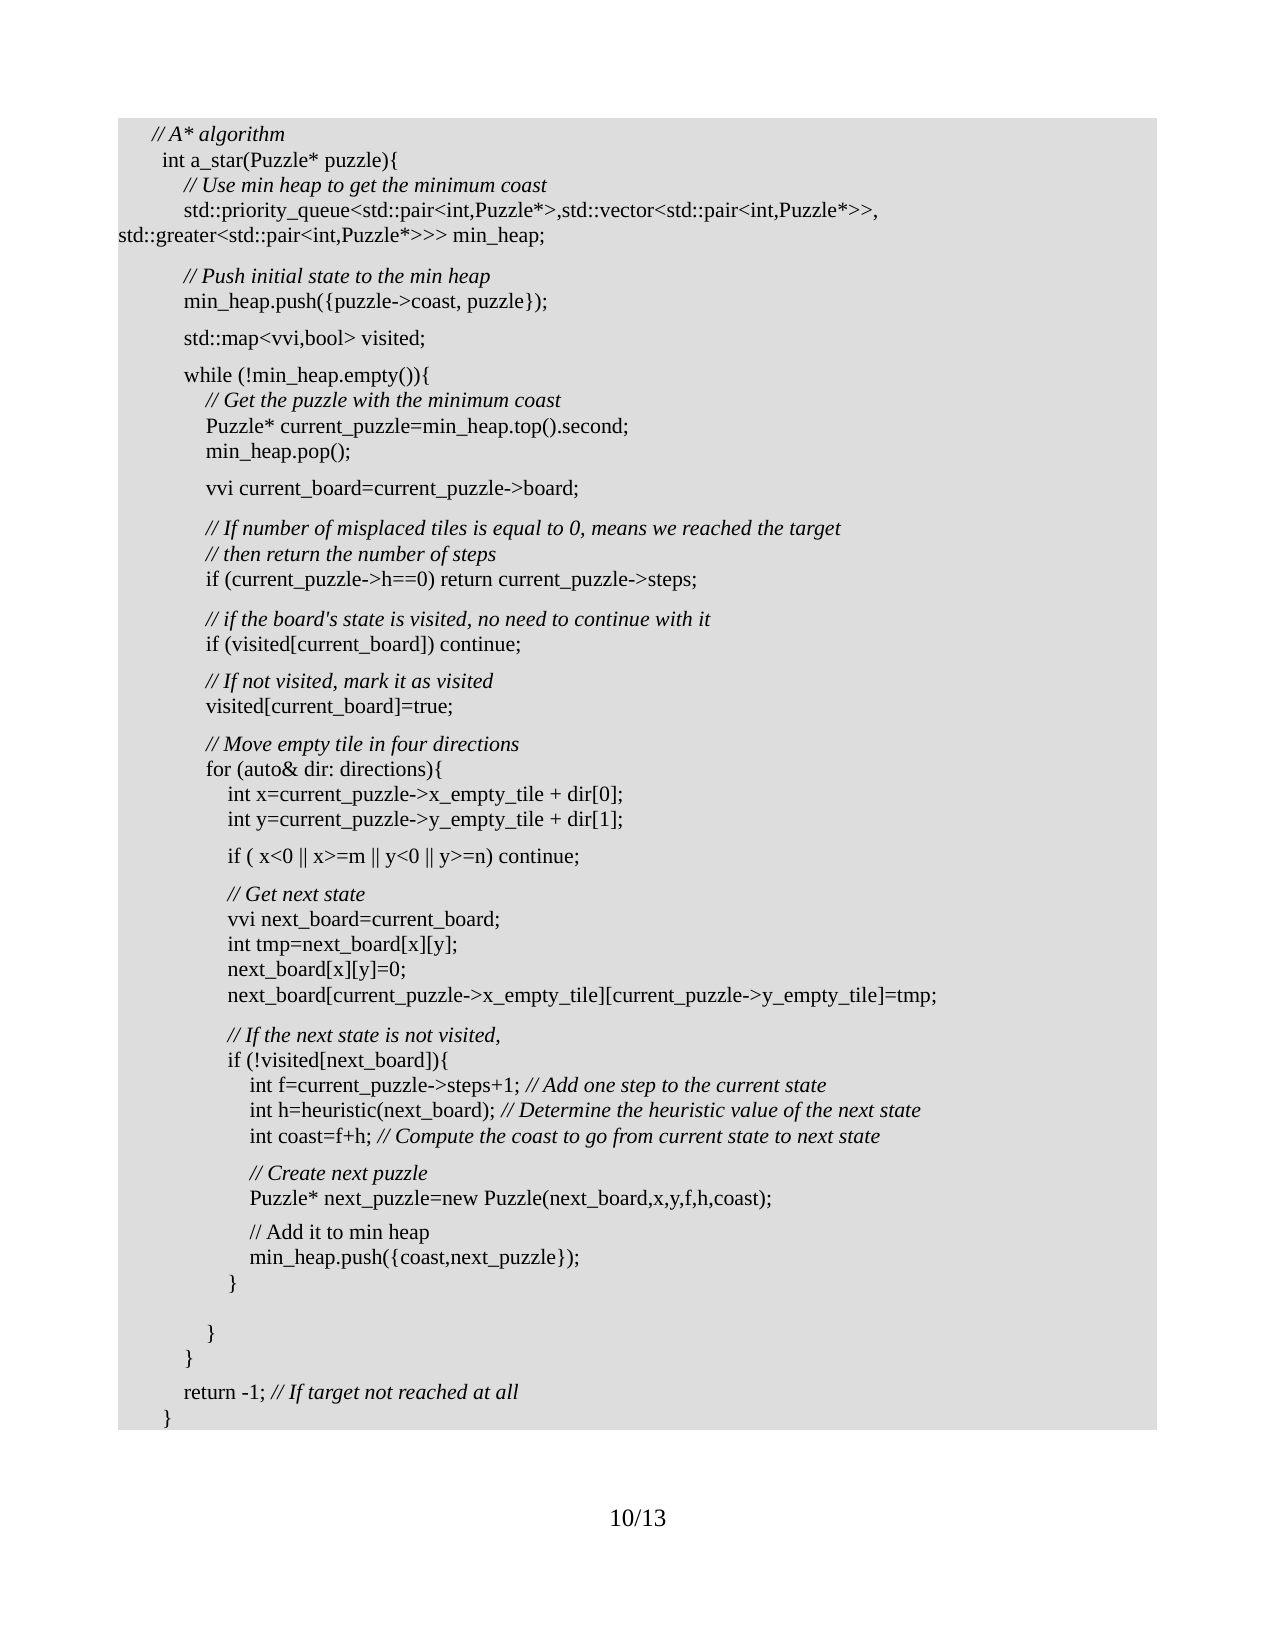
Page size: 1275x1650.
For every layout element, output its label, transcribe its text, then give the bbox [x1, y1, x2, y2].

text std::priority_queue<std::pair<int,Puzzle*>,std::vector<std::pair<int,Puzzle*>>, std::greater<std::pair<int,Puzzle*>>> min_heap; [118, 197, 1157, 248]
text // Use min heap to get the minimum coast [118, 172, 1157, 197]
text return -1; // If target not reached at all [118, 1379, 1157, 1404]
text if (!visited[next_board]){ [118, 1047, 1157, 1072]
text // If not visited, mark it as visited [118, 668, 1157, 693]
text int h=heuristic(next_board); // Determine the heuristic value of the next state [118, 1097, 1157, 1123]
text // A* algorithm [118, 118, 1157, 147]
text Puzzle* next_puzzle=new Puzzle(next_board,x,y,f,h,coast); [118, 1185, 1157, 1210]
text // If the next state is not visited, [118, 1022, 1157, 1047]
text int x=current_puzzle->x_empty_tile + dir[0]; [118, 781, 1157, 806]
text Puzzle* current_puzzle=min_heap.top().second; [118, 413, 1157, 438]
text // Get next state [118, 881, 1157, 906]
text } [118, 1320, 1157, 1345]
text min_heap.push({puzzle->coast, puzzle}); [118, 288, 1157, 313]
text int f=current_puzzle->steps+1; // Add one step to the current state [118, 1072, 1157, 1097]
text int y=current_puzzle->y_empty_tile + dir[1]; [118, 806, 1157, 832]
text // Create next puzzle [118, 1160, 1157, 1185]
text next_board[current_puzzle->x_empty_tile][current_puzzle->y_empty_tile]=tmp; [118, 982, 1157, 1007]
text // then return the number of steps [118, 541, 1157, 566]
text if ( x<0 || x>=m || y<0 || y>=n) continue; [118, 843, 1157, 869]
text while (!min_heap.empty()){ [118, 362, 1157, 387]
text int tmp=next_board[x][y]; [118, 931, 1157, 956]
text // Get the puzzle with the minimum coast [118, 387, 1157, 413]
text // Add it to min heap [118, 1219, 1157, 1244]
text next_board[x][y]=0; [118, 956, 1157, 982]
text } [118, 1269, 1157, 1295]
text if (current_puzzle->h==0) return current_puzzle->steps; [118, 566, 1157, 591]
text int a_star(Puzzle* puzzle){ [118, 147, 1157, 172]
text for (auto& dir: directions){ [118, 756, 1157, 781]
text min_heap.pop(); [118, 438, 1157, 463]
text min_heap.push({coast,next_puzzle}); [118, 1244, 1157, 1269]
text visited[current_board]=true; [118, 693, 1157, 719]
text // if the board's state is visited, no need to continue with it [118, 606, 1157, 631]
text int coast=f+h; // Compute the coast to go from current state to next state [118, 1123, 1157, 1148]
text // Push initial state to the min heap [118, 263, 1157, 288]
text // If number of misplaced tiles is equal to 0, means we reached the target [118, 515, 1157, 541]
text vvi next_board=current_board; [118, 906, 1157, 931]
text // Move empty tile in four directions [118, 731, 1157, 756]
text std::map<vvi,bool> visited; [118, 325, 1157, 350]
text if (visited[current_board]) continue; [118, 631, 1157, 656]
text vvi current_board=current_puzzle->board; [118, 475, 1157, 500]
text } [118, 1345, 1157, 1370]
text } [118, 1404, 1157, 1430]
